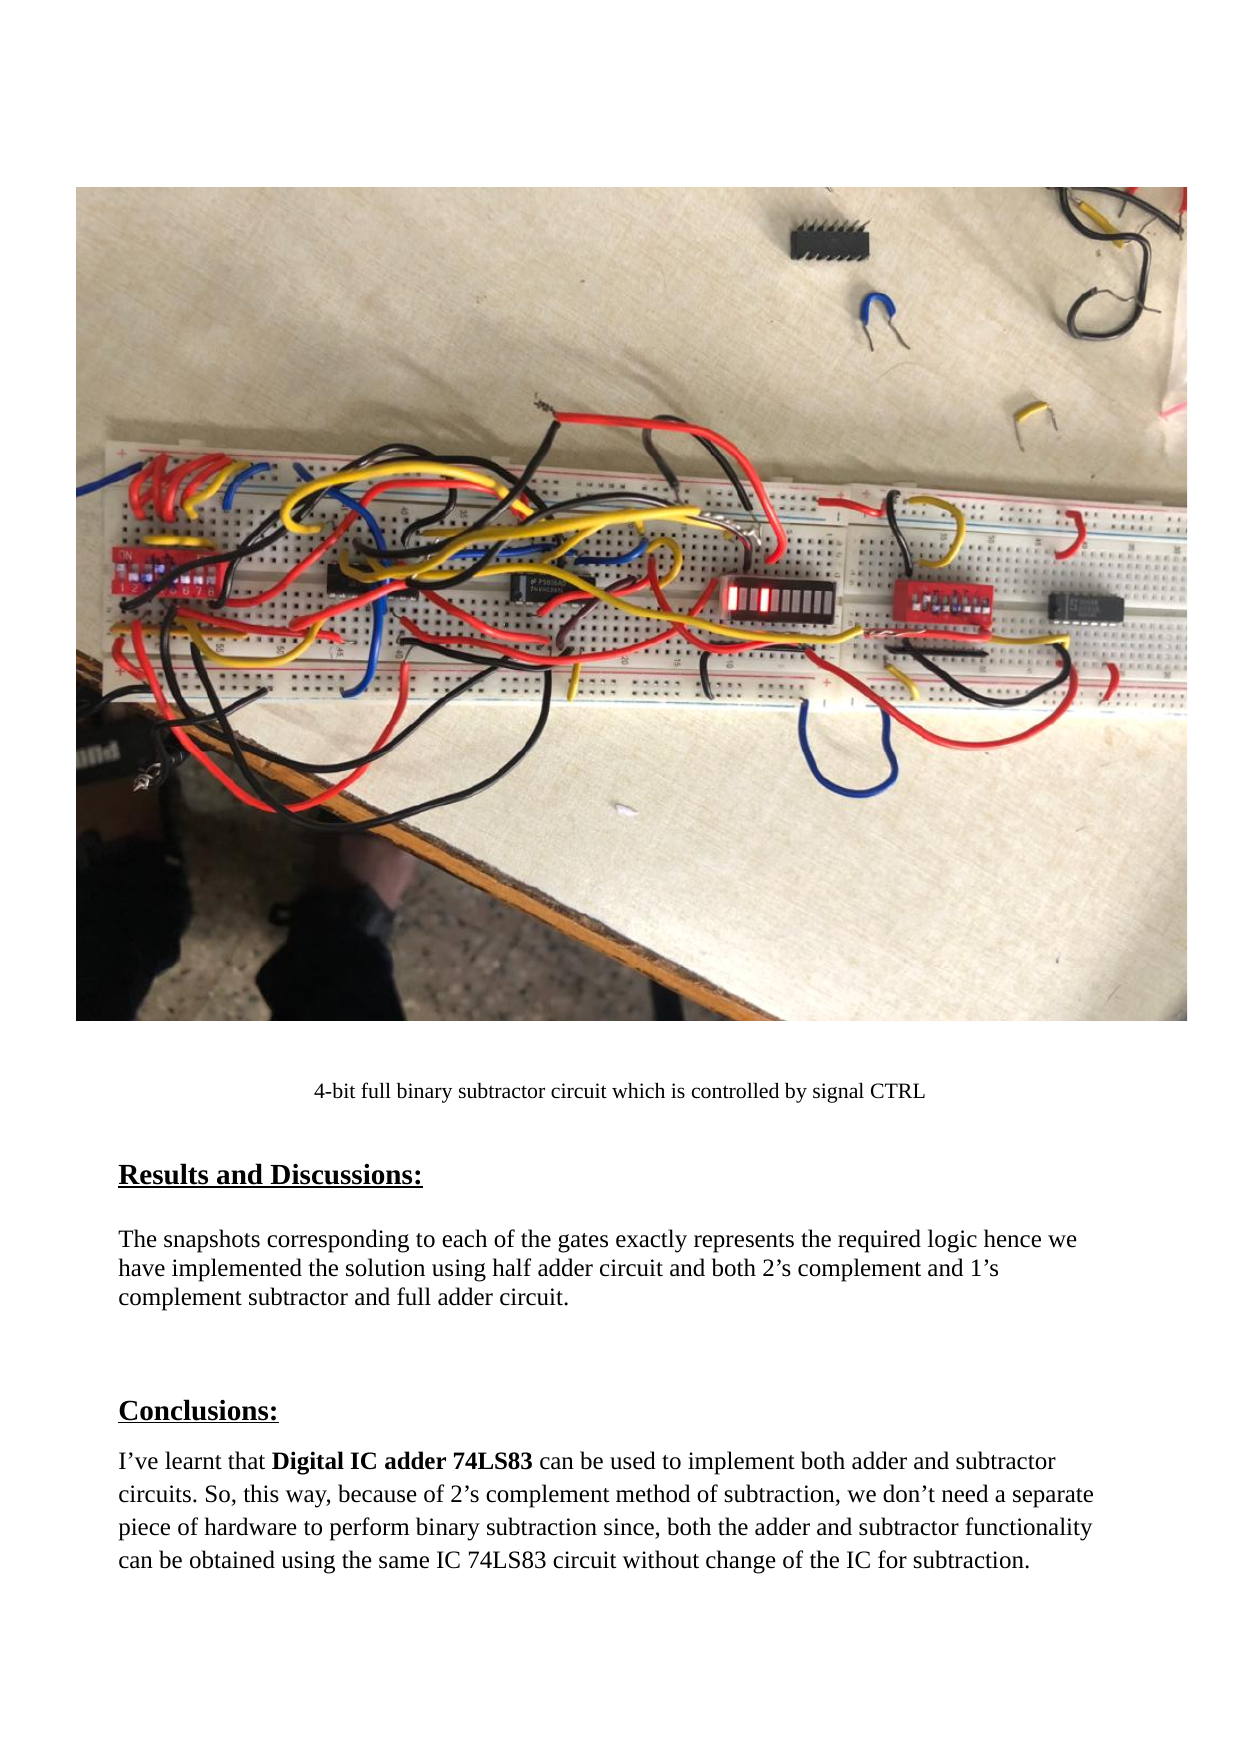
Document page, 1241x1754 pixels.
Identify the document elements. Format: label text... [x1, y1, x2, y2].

picture [77, 187, 1187, 1021]
text Results and Discussions: [118, 1157, 1122, 1191]
text 4-bit full binary subtractor circuit which is controlled by signal CTRL [118, 1078, 1122, 1103]
text The snapshots corresponding to each of the gates exactly represents the required logic hence we have implemented the solution using half adder circuit and both 2’s complement and 1’s complement subtractor and full adder circuit. [118, 1224, 1122, 1311]
text I’ve learnt that Digital IC adder 74LS83 can be used to implement both adder and subtractor circuits. So, this way, because of 2’s complement method of subtraction, we don’t need a separate piece of hardware to perform binary subtraction since, both the adder and subtractor functionality can be obtained using the same IC 74LS83 circuit without change of the IC for subtraction. [118, 1446, 1122, 1574]
text Conclusions: [118, 1393, 1122, 1426]
